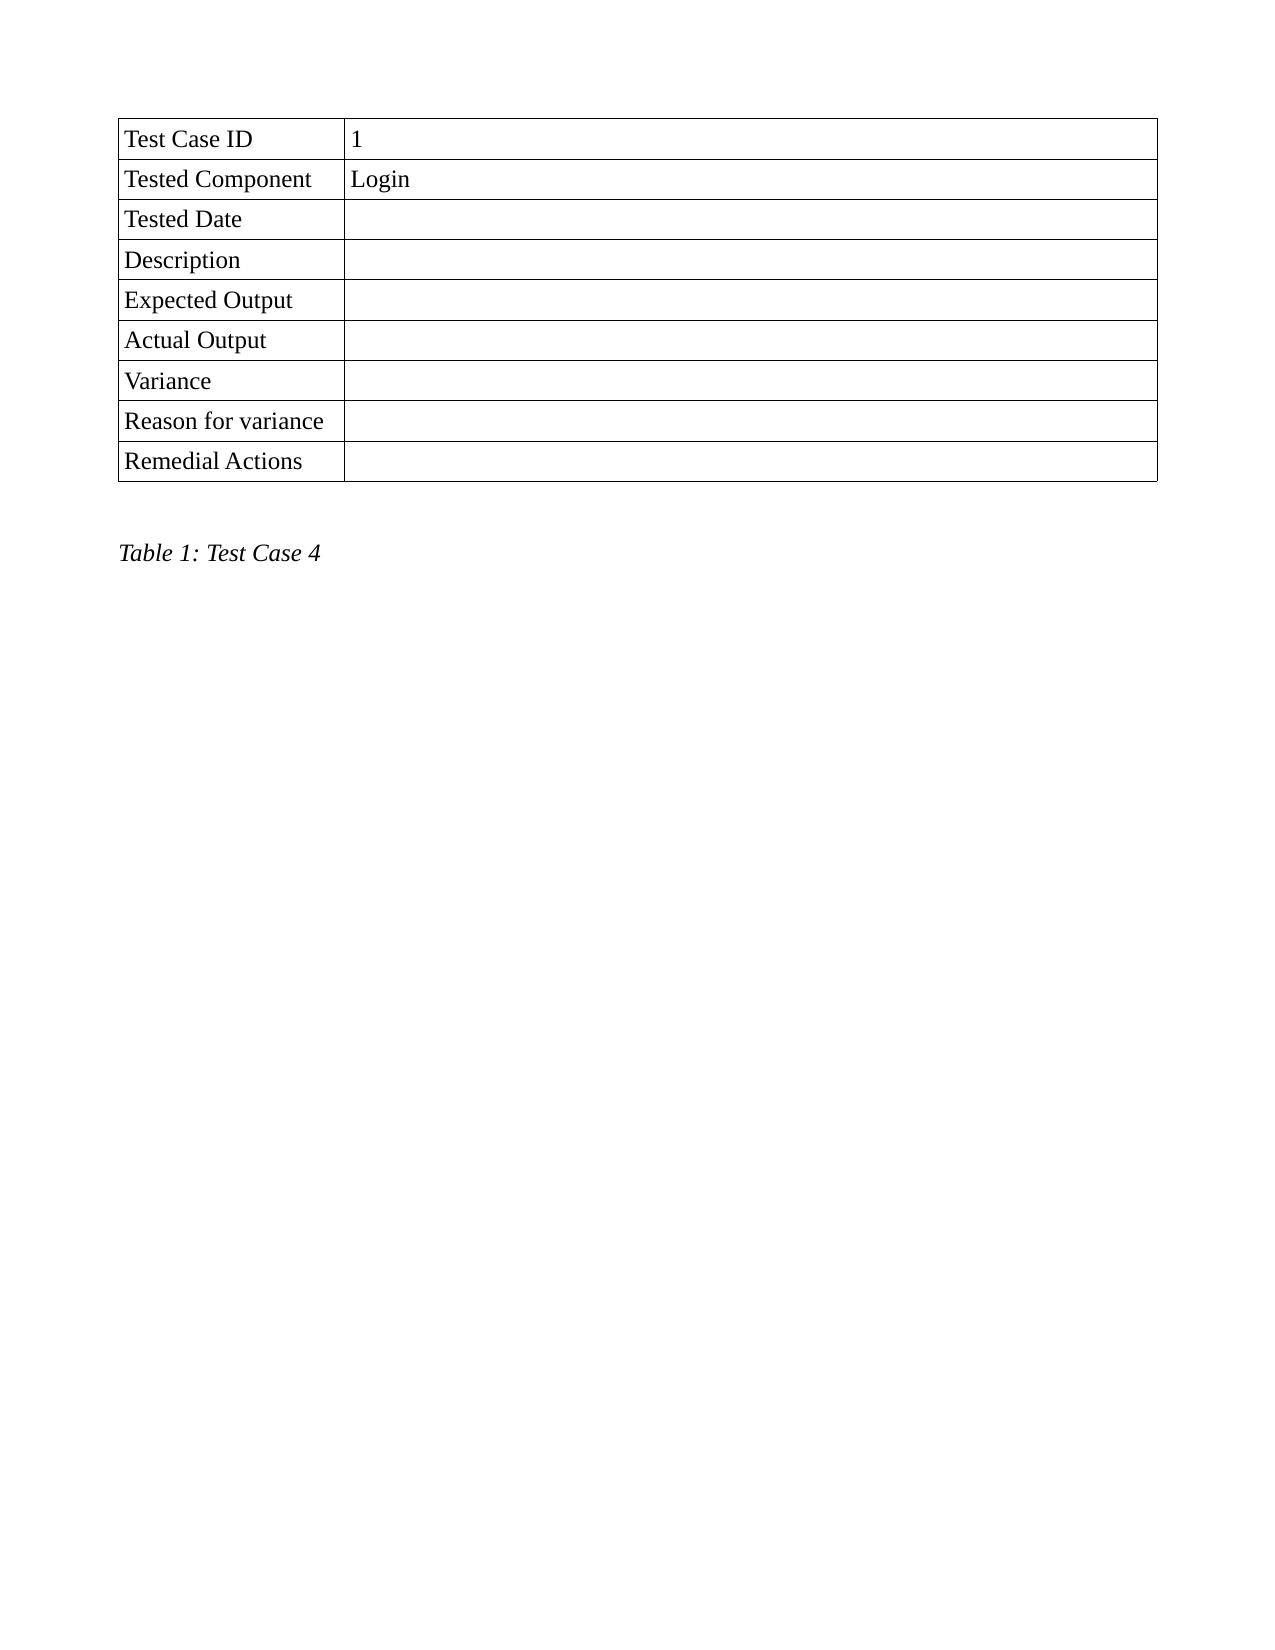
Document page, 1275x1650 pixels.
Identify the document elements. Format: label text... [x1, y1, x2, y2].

table_cell [345, 401, 1157, 441]
table_header 1 [345, 119, 1157, 158]
table_cell Login [345, 160, 1157, 199]
table_cell Remedial Actions [119, 442, 344, 481]
text Table 1: Test Case 4 [118, 538, 1157, 567]
table_cell [345, 361, 1157, 400]
table_header Test Case ID [119, 119, 344, 158]
table_cell [345, 321, 1157, 360]
table_cell Tested Component [119, 160, 344, 199]
table_header [118, 510, 1157, 526]
table_cell Description [119, 240, 344, 279]
table_cell [345, 240, 1157, 279]
table_cell Tested Date [119, 200, 344, 239]
table_cell [345, 280, 1157, 320]
table_cell Actual Output [119, 321, 344, 360]
table_cell Expected Output [119, 280, 344, 320]
table_cell [345, 442, 1157, 481]
table_cell [345, 200, 1157, 239]
table_cell Reason for variance [119, 401, 344, 441]
table_cell Variance [119, 361, 344, 400]
